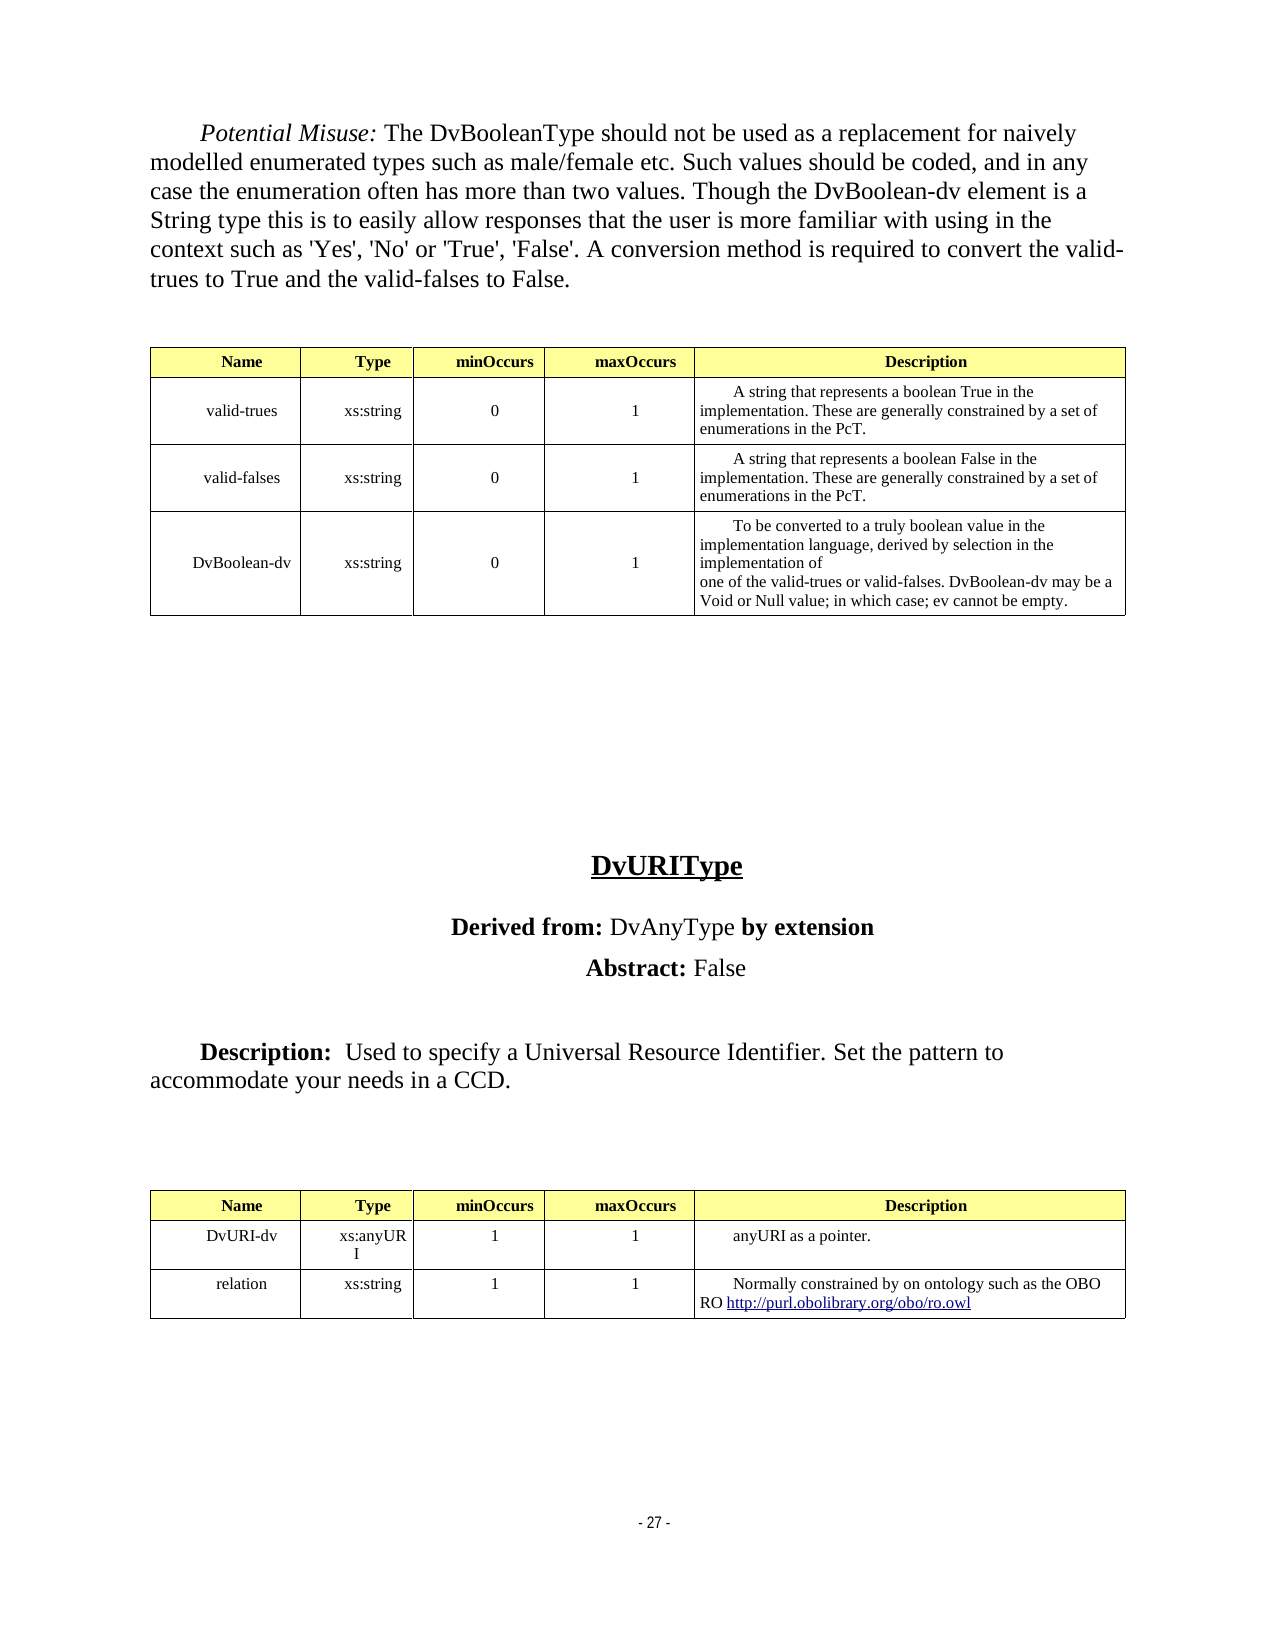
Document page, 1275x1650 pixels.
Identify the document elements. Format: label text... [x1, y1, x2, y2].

text Abstract: False [150, 953, 1125, 982]
table_cell anyURI as a pointer. [695, 1221, 1125, 1269]
table_cell xs:anyURI [301, 1221, 412, 1269]
table_cell xs:string [301, 512, 412, 615]
table_cell DvURI-dv [151, 1221, 300, 1269]
table_header Name [151, 348, 300, 377]
table_header Description [695, 1191, 1125, 1220]
table_cell A string that represents a boolean False in the implementation. These are generally constrained by a set of enumerations in the PcT. [695, 445, 1125, 511]
text Potential Misuse: The DvBooleanType should not be used as a replacement for naively modelled enumerated types such as male/female etc. Such values should be coded, and in any case the enumeration often has more than two values. Though the DvBoolean-dv element is a String type this is to easily allow responses that the user is more familiar with using in the context such as 'Yes', 'No' or 'True', 'False'. A conversion method is required to convert the valid-trues to True and the valid-falses to False. [150, 118, 1125, 292]
table_cell 1 [414, 1221, 544, 1269]
table_cell To be converted to a truly boolean value in the implementation language, derived by selection in the implementation of one of the valid-trues or valid-falses. DvBoolean-dv may be a Void or Null value; in which case; ev cannot be empty. [695, 512, 1125, 615]
table_cell Normally constrained by on ontology such as the OBO RO http://purl.obolibrary.org/obo/ro.owl [695, 1270, 1125, 1318]
table_cell valid-trues [151, 378, 300, 444]
table_header Type [301, 1191, 412, 1220]
table_header minOccurs [414, 348, 544, 377]
table_header maxOccurs [545, 348, 694, 377]
text DvURIType [150, 848, 1125, 882]
table_cell 0 [414, 512, 544, 615]
table_cell valid-falses [151, 445, 300, 511]
table_cell xs:string [301, 445, 412, 511]
table_cell 1 [545, 445, 694, 511]
table_header minOccurs [414, 1191, 544, 1220]
table_header maxOccurs [545, 1191, 694, 1220]
table_cell 0 [414, 378, 544, 444]
table_cell 1 [545, 378, 694, 444]
table_cell relation [151, 1270, 300, 1318]
text Description: Used to specify a Universal Resource Identifier. Set the pattern to accommodate your needs in a CCD. [150, 1036, 1125, 1094]
table_header Name [151, 1191, 300, 1220]
table_cell xs:string [301, 378, 412, 444]
table_header Description [695, 348, 1125, 377]
table_cell 1 [545, 1221, 694, 1269]
text Derived from: DvAnyType by extension [150, 912, 1125, 941]
table_cell DvBoolean-dv [151, 512, 300, 615]
table_cell 1 [545, 1270, 694, 1318]
table_cell A string that represents a boolean True in the implementation. These are generally constrained by a set of enumerations in the PcT. [695, 378, 1125, 444]
table_cell 1 [545, 512, 694, 615]
table_cell 0 [414, 445, 544, 511]
table_header Type [301, 348, 412, 377]
table_cell 1 [414, 1270, 544, 1318]
table_cell xs:string [301, 1270, 412, 1318]
